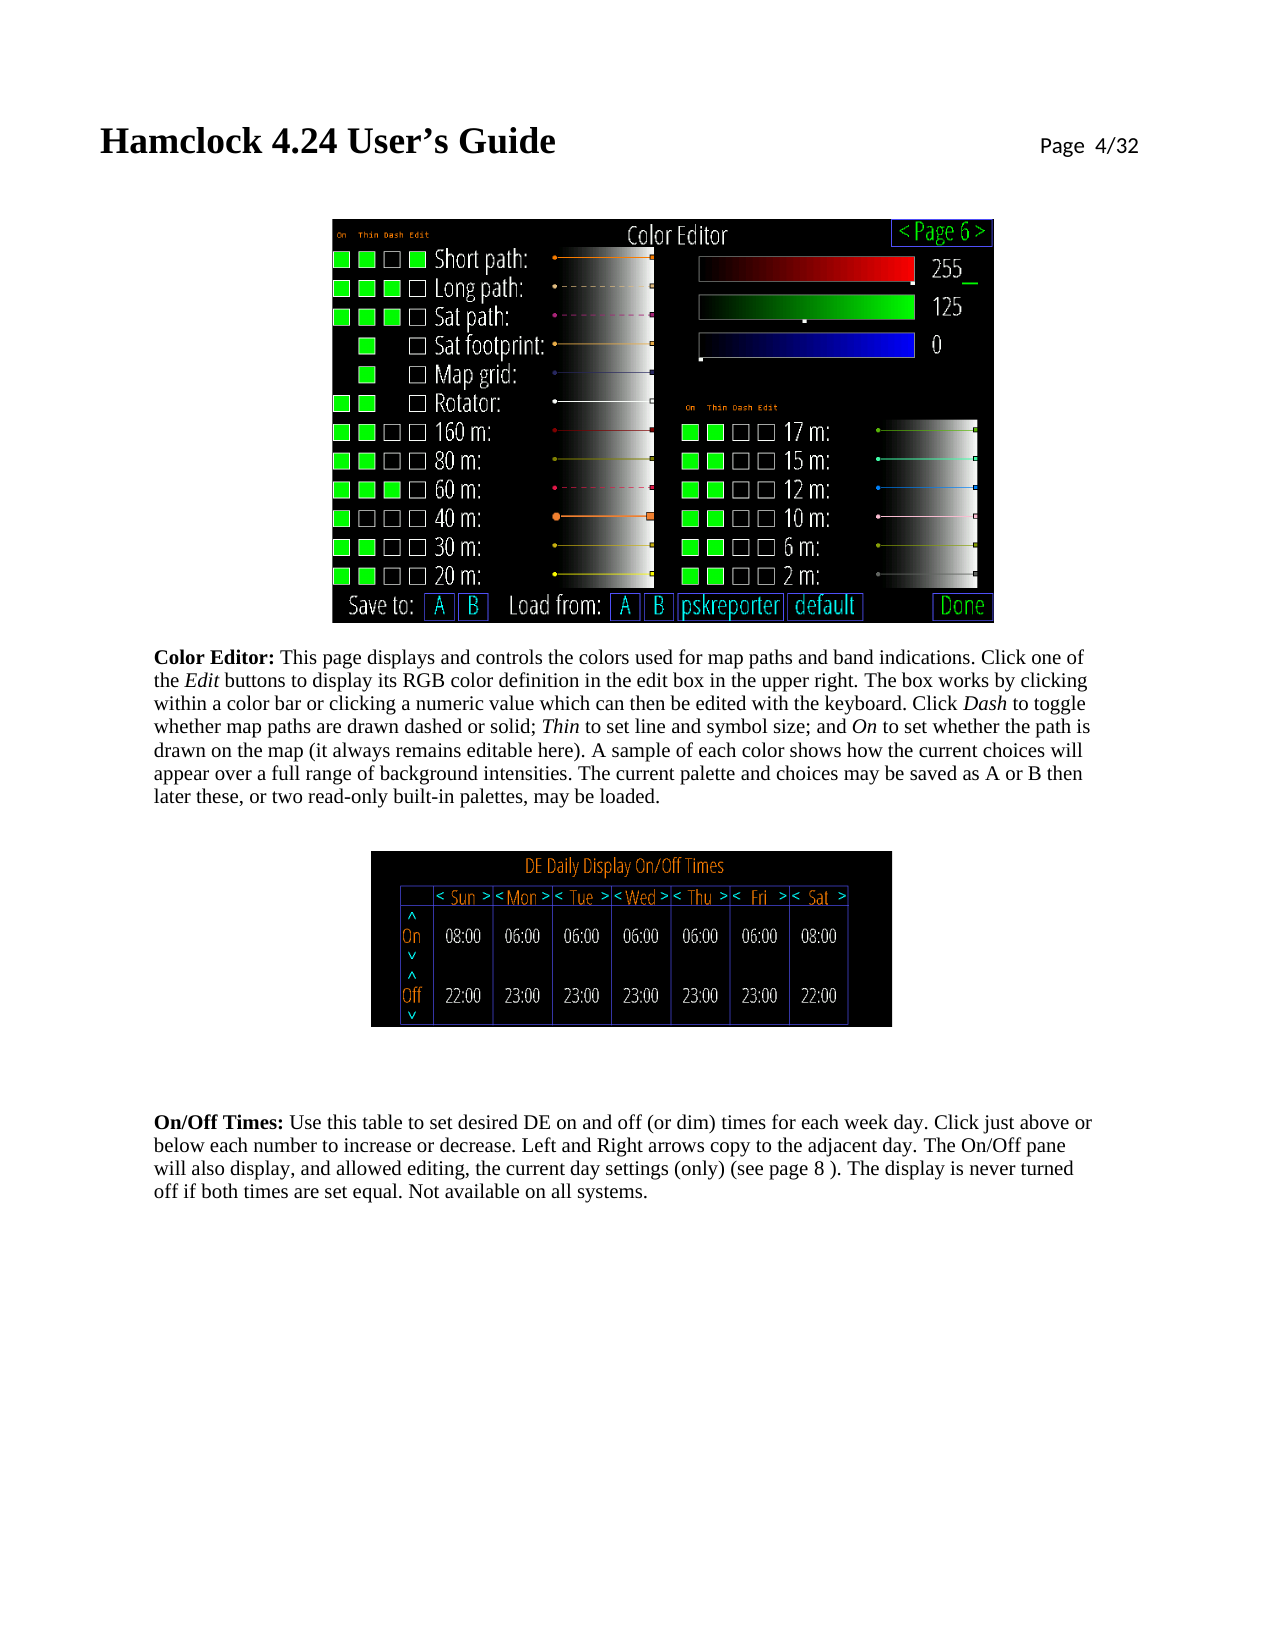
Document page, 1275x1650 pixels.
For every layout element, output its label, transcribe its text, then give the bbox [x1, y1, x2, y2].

text Color Editor: This page displays and controls the colors used for map paths and band indications. Click one of the Edit buttons to display its RGB color definition in the edit box in the upper right. The box works by clicking within a color bar or clicking a numeric value which can then be edited with the keyboard. Click Dash to toggle whether map paths are drawn dashed or solid; Thin to set line and symbol size; and On to set whether the path is drawn on the map (it always remains editable here). A sample of each color shows how the current choices will appear over a full range of background intensities. The current palette and choices may be saved as A or B then later these, or two read-only built-in palettes, may be loaded. [154, 646, 1100, 808]
picture [371, 851, 893, 1027]
text On/Off Times: Use this table to set desired DE on and off (or dim) times for each week day. Click just above or below each number to increase or decrease. Left and Right arrows copy to the adjacent day. The On/Off pane will also display, and allowed editing, the current day settings (only) (see page 8 ). The display is never turned off if both times are set equal. Not available on all systems. [154, 1111, 1100, 1203]
picture [332, 219, 994, 623]
